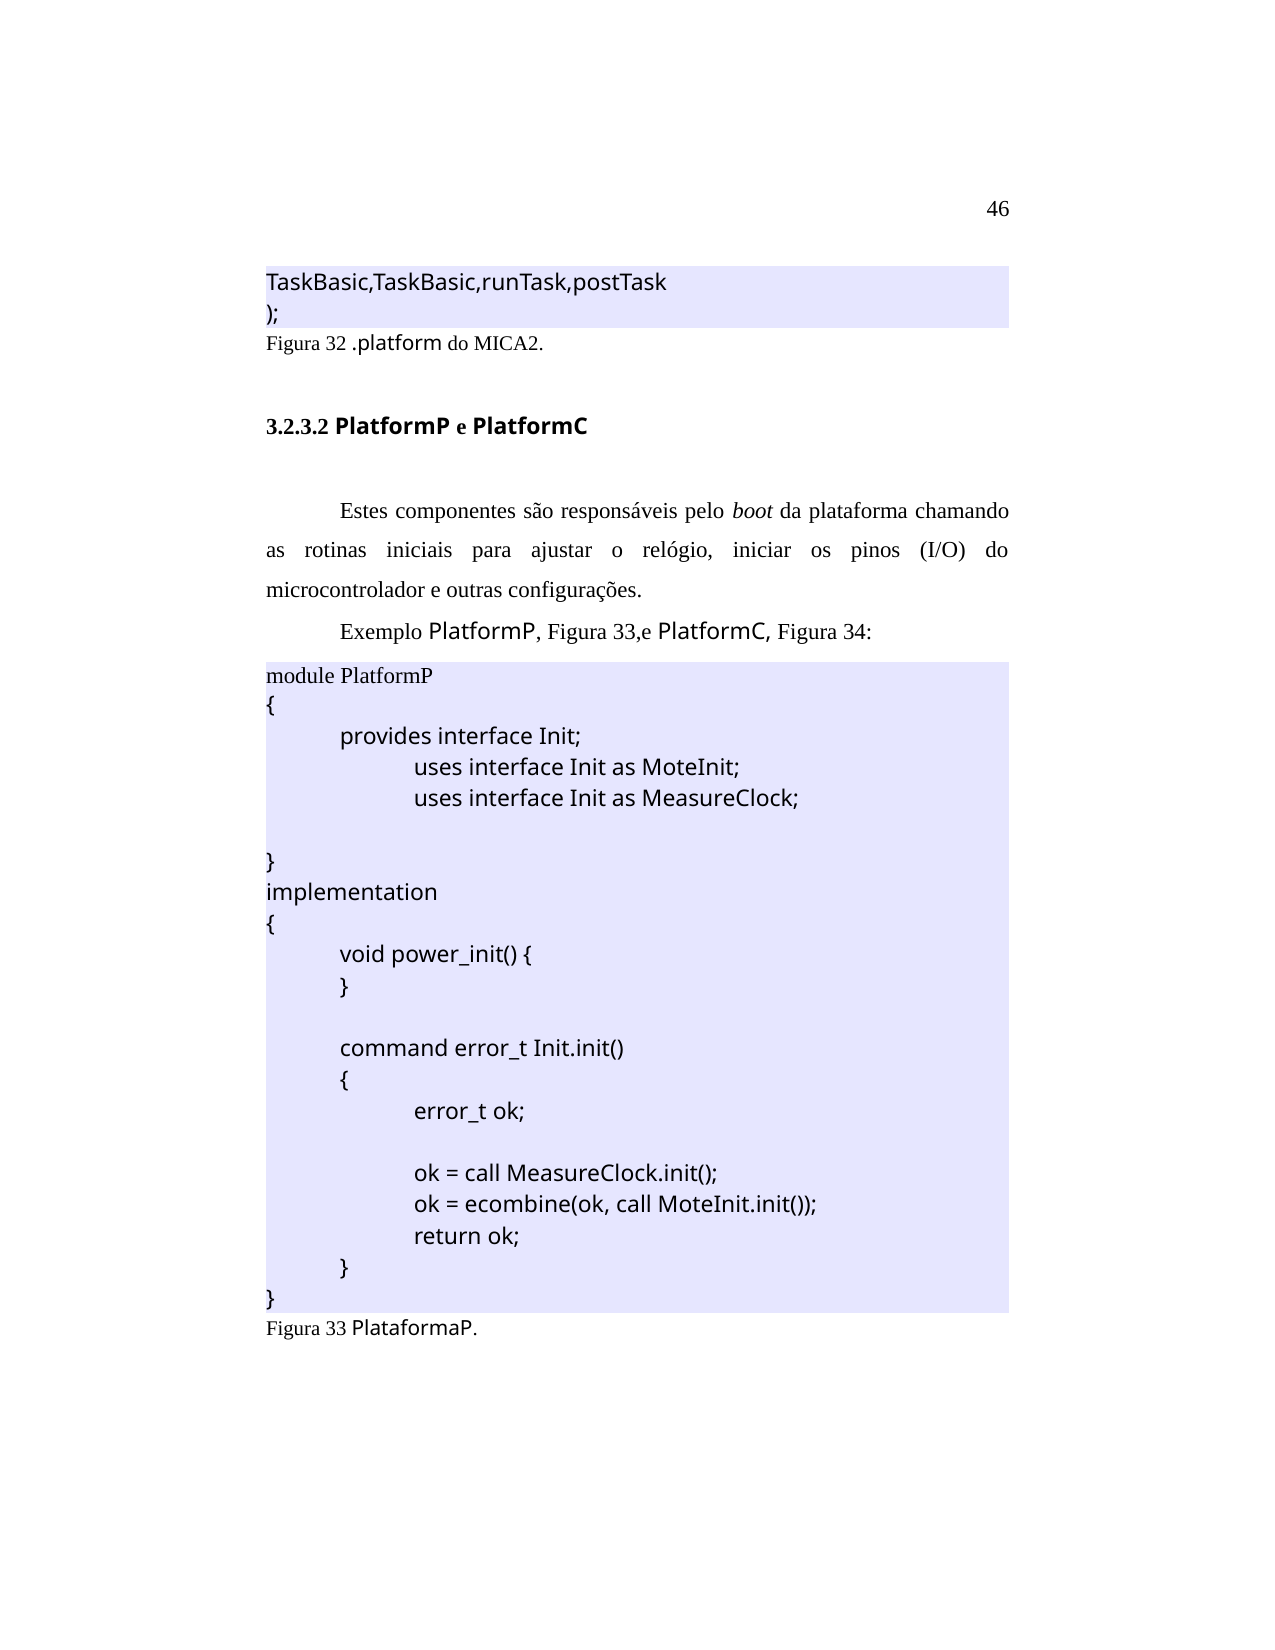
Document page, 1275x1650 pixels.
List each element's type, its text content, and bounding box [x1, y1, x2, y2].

text Figura 32 .platform do MICA2. [266, 328, 1009, 357]
text } [266, 969, 1009, 1001]
text implementation [266, 876, 1009, 907]
text ok = call MeasureClock.init(); [266, 1157, 1009, 1188]
text } [266, 844, 1009, 876]
text ); [266, 297, 1009, 328]
text { [266, 1063, 1009, 1094]
text Figura 33 PlataformaP. [266, 1313, 1009, 1342]
text { [266, 907, 1009, 938]
text } [266, 1282, 1009, 1313]
text void power_init() { [266, 938, 1009, 969]
text module PlatformP [266, 662, 1009, 688]
text Estes componentes são responsáveis pelo boot da plataforma chamando as rotinas iniciais para ajustar o relógio, iniciar os pinos (I/O) do microcontrolador e outras configurações. [266, 497, 1009, 602]
text error_t ok; [266, 1094, 1009, 1126]
text Exemplo PlatformP, Figura 33,e PlatformC, Figura 34: [266, 615, 1009, 646]
text return ok; [266, 1219, 1009, 1251]
text uses interface Init as MeasureClock; [266, 782, 1009, 813]
text TaskBasic,TaskBasic,runTask,postTask [266, 266, 1009, 297]
text command error_t Init.init() [266, 1032, 1009, 1063]
text ok = ecombine(ok, call MoteInit.init()); [266, 1188, 1009, 1219]
text } [266, 1251, 1009, 1282]
text uses interface Init as MoteInit; [266, 751, 1009, 782]
text provides interface Init; [266, 719, 1009, 751]
text 3.2.3.2 PlatformP e PlatformC [266, 410, 1009, 442]
text { [266, 688, 1009, 719]
